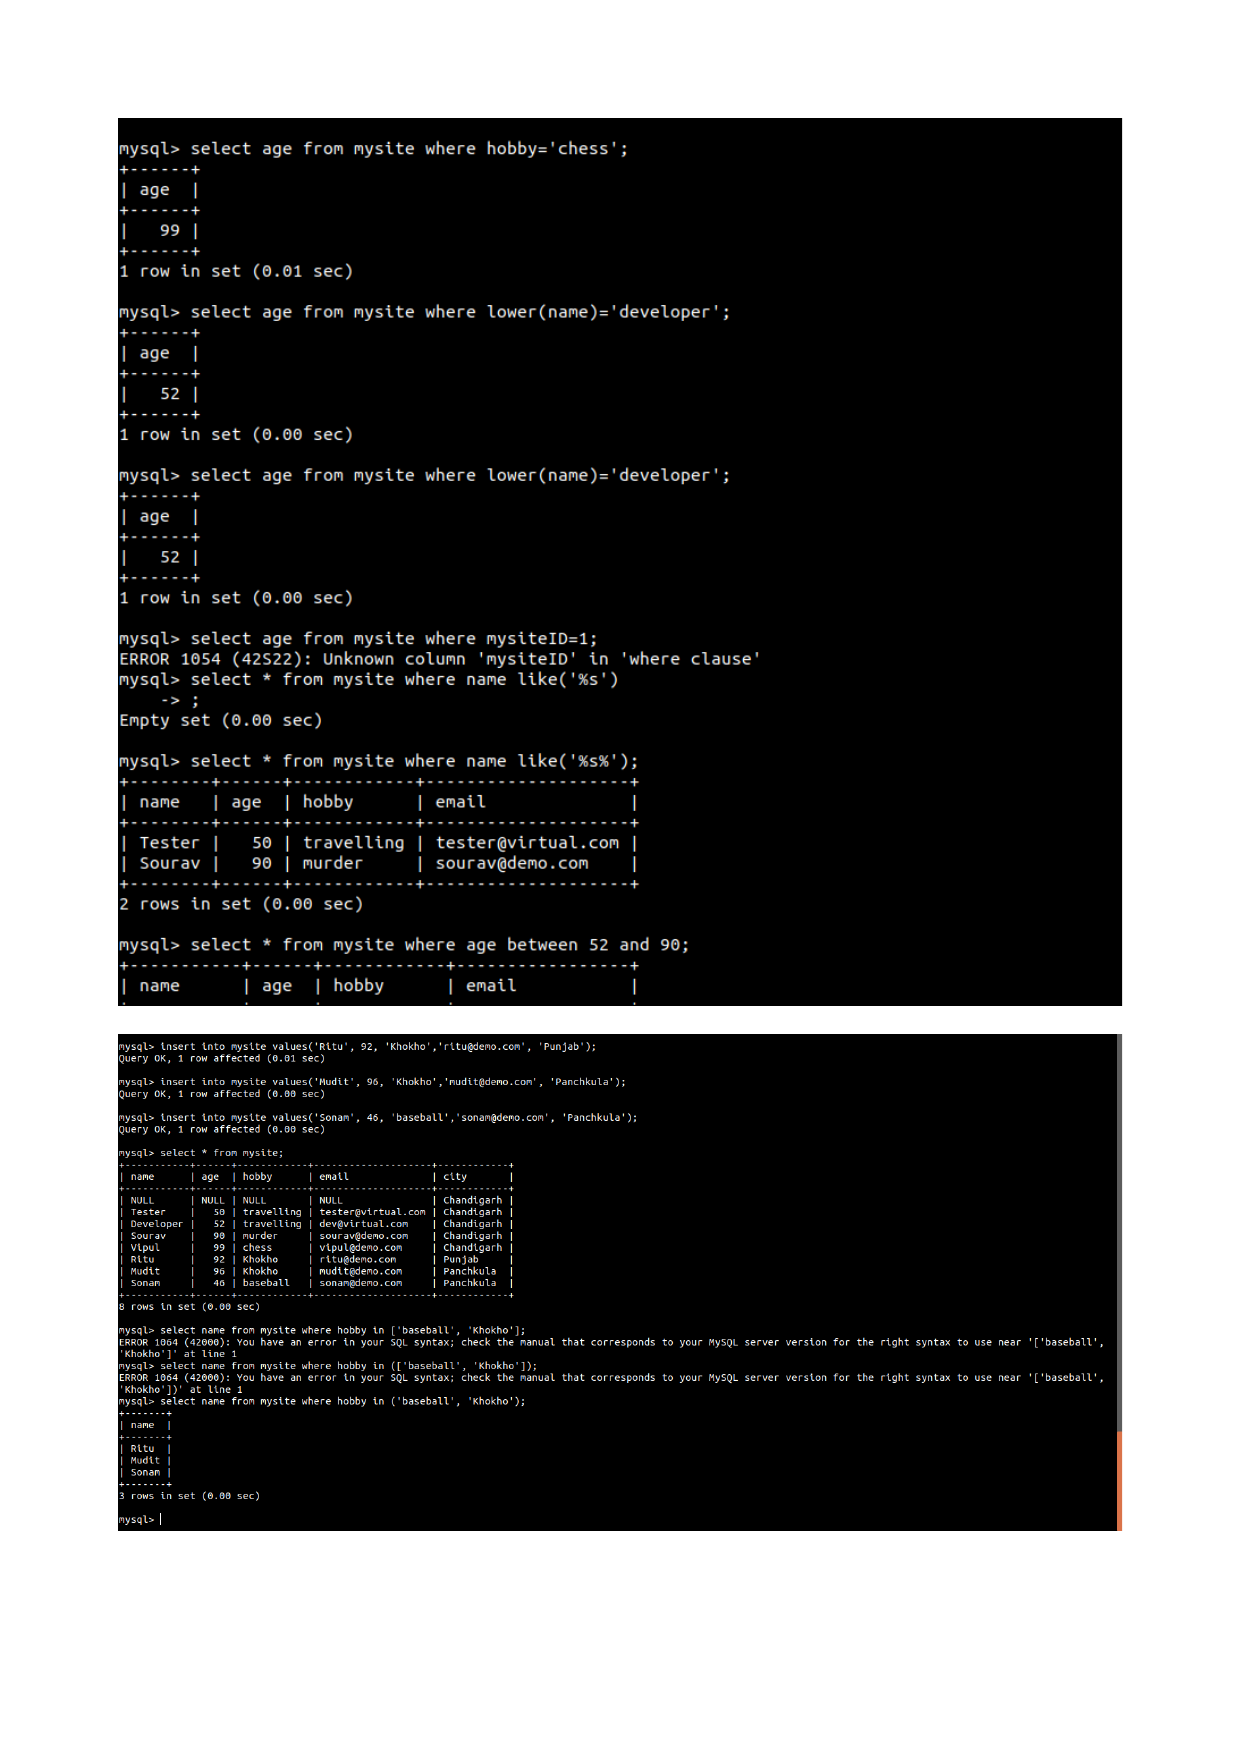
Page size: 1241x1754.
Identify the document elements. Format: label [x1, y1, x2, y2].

picture [118, 1034, 1123, 1531]
picture [118, 118, 1123, 1006]
